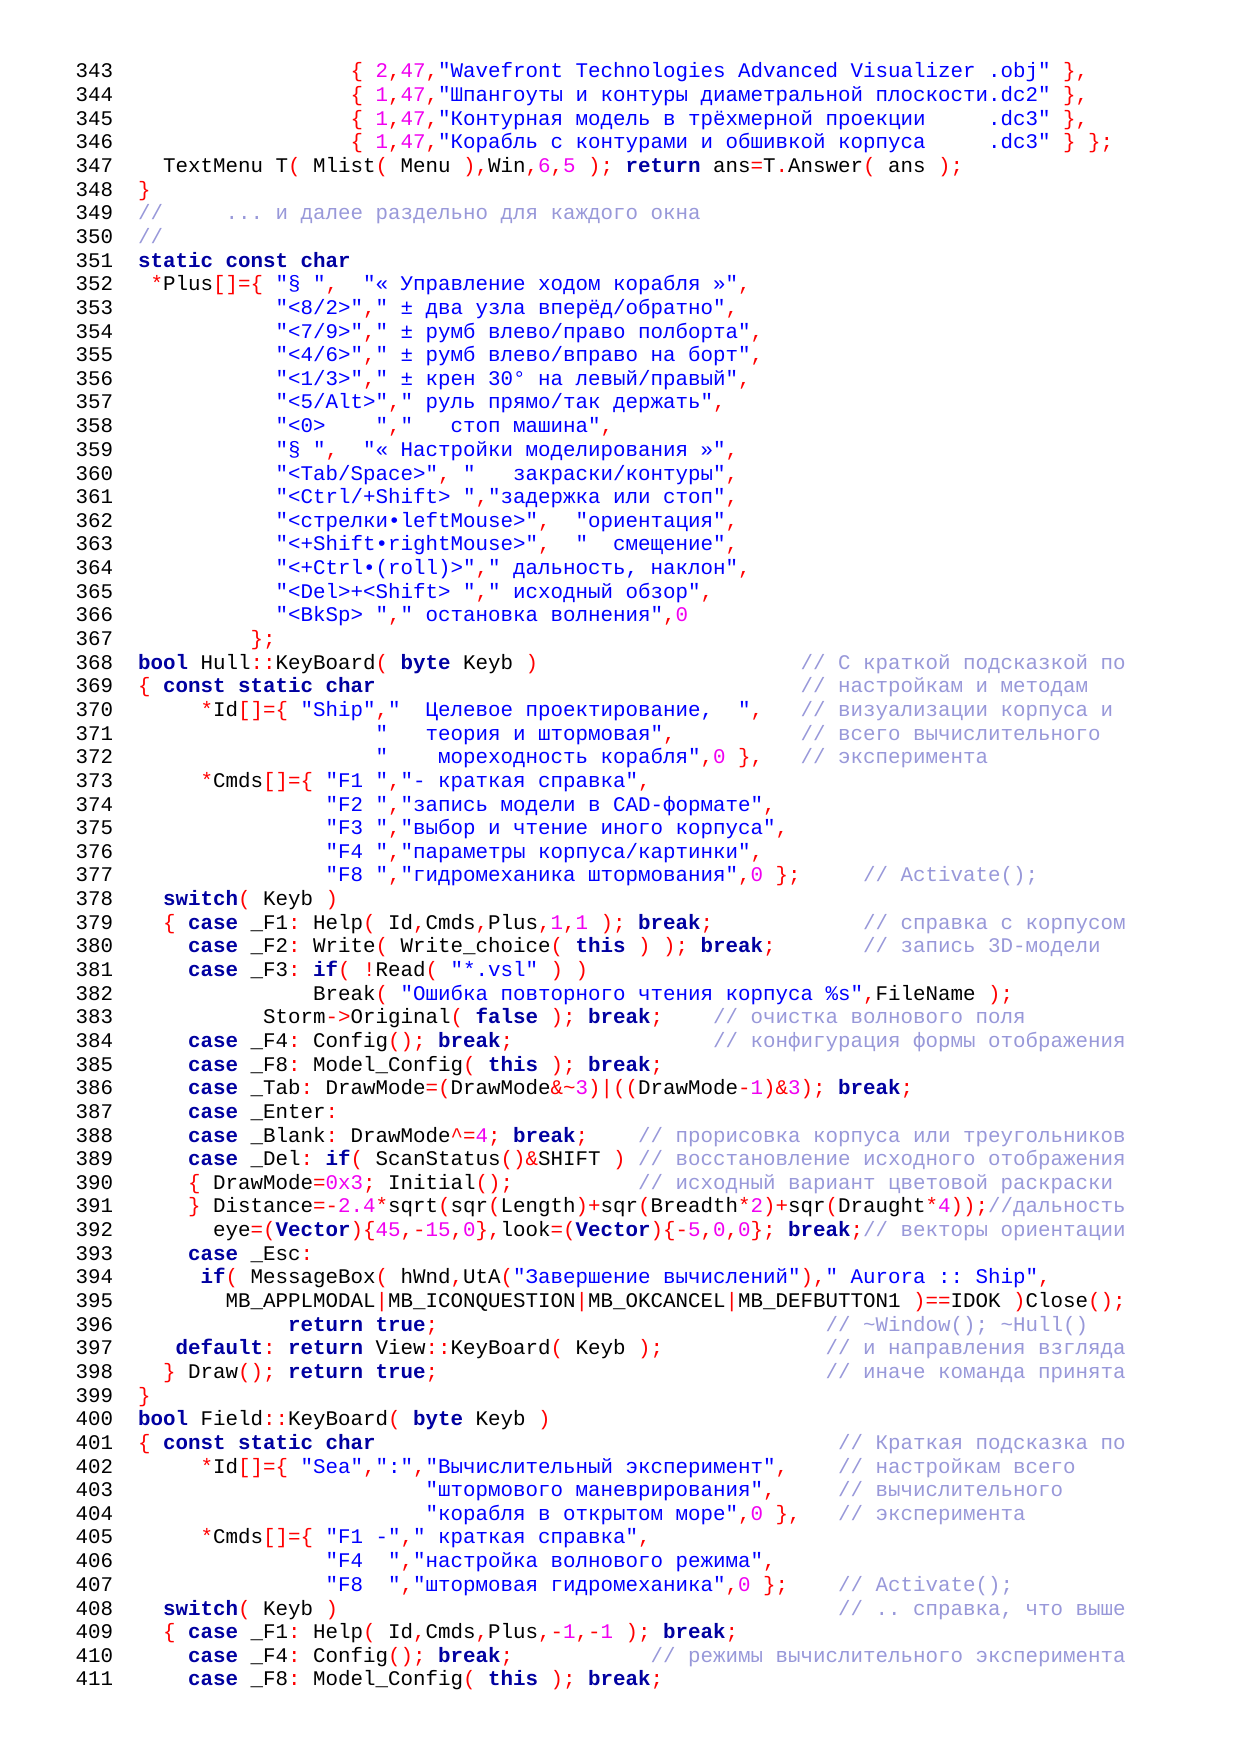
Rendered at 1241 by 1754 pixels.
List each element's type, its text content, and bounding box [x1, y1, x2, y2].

subtitle 378 switch( Keyb ) [75, 888, 263, 912]
subtitle 352 *Plus[]={ "§ ", "« Управление ходом корабля »", [213, 273, 1181, 297]
subtitle 386 case _Tab: DrawMode=(DrawMode&~3)|((DrawMode-1)&3); break; [738, 1077, 1181, 1101]
subtitle 385 case _F8: Model_Config( this ); break; [75, 1054, 250, 1077]
subtitle 392 eye=(Vector){45,-15,0},look=(Vector){-5,0,0}; break;// векторы ориентации [75, 1219, 213, 1243]
subtitle 410 case _F4: Config(); break; // режимы вычислительного эксперимента [75, 1645, 250, 1668]
subtitle 373 *Cmds[]={ "F1 ","- краткая справка", [75, 770, 213, 793]
subtitle 389 case _Del: if( ScanStatus()&SHIFT ) // восстановление исходного отображения [75, 1148, 250, 1172]
subtitle 398 } Draw(); return true; // иначе команда принята [238, 1361, 1181, 1385]
subtitle 346 { 1,47,"Корабль с контурами и обшивкой корпуса .dc3" } }; [75, 131, 1181, 155]
subtitle 393 case _Esc: [300, 1243, 1181, 1266]
subtitle 368 bool Hull::KeyBoard( byte Keyb ) // С краткой подсказкой по [75, 652, 200, 675]
subtitle 405 *Cmds[]={ "F1 -"," краткая справка", [75, 1527, 213, 1550]
subtitle 386 case _Tab: DrawMode=(DrawMode&~3)|((DrawMode-1)&3); break; [75, 1077, 250, 1101]
subtitle 374 "F2 ","запись модели в CAD-формате", [75, 793, 1181, 817]
subtitle 383 Storm->Original( false ); break; // очистка волнового поля [75, 1006, 263, 1030]
subtitle 371 " теория и штормовая", // всего вычислительного [75, 723, 1181, 746]
subtitle 360 "<Tab/Space>", " закраски/контуры", [75, 462, 1181, 486]
subtitle 408 switch( Keyb ) // .. справка, что выше [75, 1597, 1181, 1621]
subtitle 382 Break( "Ошибка повторного чтения корпуса %s",FileName ); [375, 983, 875, 1006]
subtitle 356 "<1/3>"," ± крен 30° на левый/правый", [75, 368, 1181, 392]
subtitle 397 default: return View::KeyBoard( Keyb ); // и направления взгляда [75, 1337, 1181, 1361]
subtitle 382 Break( "Ошибка повторного чтения корпуса %s",FileName ); [75, 983, 313, 1006]
subtitle 372 " мореходность корабля",0 }, // эксперимента [75, 746, 1181, 770]
subtitle 405 *Cmds[]={ "F1 -"," краткая справка", [263, 1527, 1181, 1550]
subtitle 358 "<0> "," стоп машина", [75, 415, 1181, 439]
subtitle 381 case _F3: if( !Read( "*.vsl" ) ) [425, 959, 1181, 983]
subtitle 403 "штормового маневрирования", // вычислительного [75, 1479, 1181, 1503]
subtitle 348 } [75, 179, 1181, 202]
subtitle 389 case _Del: if( ScanStatus()&SHIFT ) // восстановление исходного отображения [300, 1148, 375, 1172]
subtitle 388 case _Blank: DrawMode^=4; break; // прорисовка корпуса или треугольников [75, 1124, 1181, 1148]
subtitle 384 case _F4: Config(); break; // конфигурация формы отображения [75, 1030, 250, 1054]
subtitle 367 }; [75, 628, 1181, 652]
subtitle 385 case _F8: Model_Config( this ); break; [463, 1054, 1181, 1077]
subtitle 357 "<5/Alt>"," руль прямо/так держать", [75, 392, 1181, 415]
subtitle 400 bool Field::KeyBoard( byte Keyb ) [538, 1408, 1181, 1432]
subtitle 343 { 2,47,"Wavefront Technologies Advanced Visualizer .obj" }, [75, 61, 1181, 84]
subtitle 347 TextMenu T( Mlist( Menu ),Win,6,5 ); return ans=T.Answer( ans ); [938, 155, 1181, 179]
subtitle 347 TextMenu T( Mlist( Menu ),Win,6,5 ); return ans=T.Answer( ans ); [525, 155, 713, 179]
subtitle 398 } Draw(); return true; // иначе команда принята [75, 1361, 188, 1385]
subtitle 387 case _Enter: [75, 1101, 250, 1124]
subtitle 352 *Plus[]={ "§ ", "« Управление ходом корабля »", [75, 273, 163, 297]
subtitle 379 { case _F1: Help( Id,Cmds,Plus,1,1 ); break; // справка с корпусом [538, 912, 1181, 935]
subtitle 387 case _Enter: [325, 1101, 1181, 1124]
subtitle 344 { 1,47,"Шпангоуты и контуры диаметральной плоскости.dc2" }, [75, 84, 1181, 108]
subtitle 390 { DrawMode=0x3; Initial(); // исходный вариант цветовой раскраски [313, 1172, 388, 1196]
subtitle 394 if( MessageBox( hWnd,UtA("Завершение вычислений")," Aurora :: Ship", [500, 1266, 1181, 1290]
subtitle 366 "<BkSp> "," остановка волнения",0 [75, 604, 1181, 628]
subtitle 380 case _F2: Write( Write_choice( this ) ); break; // запись 3D-модели [550, 935, 1181, 959]
subtitle 409 { case _F1: Help( Id,Cmds,Plus,-1,-1 ); break; [538, 1621, 1181, 1645]
subtitle 407 "F8 ","штормовая гидромеханика",0 }; // Activate(); [75, 1574, 1181, 1597]
subtitle 392 eye=(Vector){45,-15,0},look=(Vector){-5,0,0}; break;// векторы ориентации [250, 1219, 500, 1243]
subtitle 364 "<+Ctrl•(roll)>"," дальность, наклон", [75, 557, 1181, 581]
subtitle 401 { const static char // Краткая подсказка по [75, 1432, 1181, 1456]
subtitle 378 switch( Keyb ) [325, 888, 1181, 912]
subtitle 380 case _F2: Write( Write_choice( this ) ); break; // запись 3D-модели [75, 935, 250, 959]
subtitle 365 "<Del>+<Shift> "," исходный обзор", [75, 581, 1181, 604]
subtitle 370 *Id[]={ "Ship"," Целевое проектирование, ", // визуализации корпуса и [238, 699, 1181, 723]
subtitle 393 case _Esc: [75, 1243, 250, 1266]
subtitle 377 "F8 ","гидромеханика штормования",0 }; // Activate(); [75, 864, 1181, 888]
subtitle 363 "<+Shift•rightMouse>", " смещение", [75, 533, 1181, 557]
subtitle 400 bool Field::KeyBoard( byte Keyb ) [388, 1408, 475, 1432]
subtitle 349 // ... и далее раздельно для каждого окна [75, 202, 1181, 226]
subtitle 391 } Distance=-2.4*sqrt(sqr(Length)+sqr(Breadth*2)+sqr(Draught*4));//дальность [313, 1196, 388, 1219]
subtitle 354 "<7/9>"," ± румб влево/право полборта", [75, 321, 1181, 344]
subtitle 394 if( MessageBox( hWnd,UtA("Завершение вычислений")," Aurora :: Ship", [75, 1266, 250, 1290]
subtitle 379 { case _F1: Help( Id,Cmds,Plus,1,1 ); break; // справка с корпусом [75, 912, 250, 935]
subtitle 373 *Cmds[]={ "F1 ","- краткая справка", [263, 770, 1181, 793]
subtitle 368 bool Hull::KeyBoard( byte Keyb ) // С краткой подсказкой по [375, 652, 463, 675]
subtitle 381 case _F3: if( !Read( "*.vsl" ) ) [288, 959, 375, 983]
subtitle 383 Storm->Original( false ); break; // очистка волнового поля [450, 1006, 1181, 1030]
subtitle 410 case _F4: Config(); break; // режимы вычислительного эксперимента [388, 1645, 1181, 1668]
subtitle 386 case _Tab: DrawMode=(DrawMode&~3)|((DrawMode-1)&3); break; [550, 1077, 638, 1101]
subtitle 391 } Distance=-2.4*sqrt(sqr(Length)+sqr(Breadth*2)+sqr(Draught*4));//дальность [75, 1196, 213, 1219]
subtitle 402 *Id[]={ "Sea",":","Вычислительный эксперимент", // настройкам всего [238, 1456, 1181, 1479]
subtitle 399 } [75, 1385, 1181, 1408]
subtitle 370 *Id[]={ "Ship"," Целевое проектирование, ", // визуализации корпуса и [75, 699, 213, 723]
subtitle 376 "F4 ","параметры корпуса/картинки", [75, 841, 1181, 864]
subtitle 391 } Distance=-2.4*sqrt(sqr(Length)+sqr(Breadth*2)+sqr(Draught*4));//дальность [925, 1196, 1181, 1219]
subtitle 382 Break( "Ошибка повторного чтения корпуса %s",FileName ); [988, 983, 1181, 1006]
subtitle 359 "§ ", "« Настройки моделирования »", [75, 439, 1181, 462]
subtitle 345 { 1,47,"Контурная модель в трёхмерной проекции .dc3" }, [75, 108, 1181, 131]
subtitle 390 { DrawMode=0x3; Initial(); // исходный вариант цветовой раскраски [475, 1172, 1181, 1196]
subtitle 369 { const static char // настройкам и методам [75, 675, 1181, 699]
subtitle 396 return true; // ~Window(); ~Hull() [75, 1314, 1181, 1337]
subtitle 389 case _Del: if( ScanStatus()&SHIFT ) // восстановление исходного отображения [613, 1148, 1181, 1172]
subtitle 402 *Id[]={ "Sea",":","Вычислительный эксперимент", // настройкам всего [75, 1456, 213, 1479]
subtitle 400 bool Field::KeyBoard( byte Keyb ) [75, 1408, 200, 1432]
subtitle 409 { case _F1: Help( Id,Cmds,Plus,-1,-1 ); break; [75, 1621, 250, 1645]
subtitle 353 "<8/2>"," ± два узла вперёд/обратно", [75, 297, 1181, 321]
subtitle 384 case _F4: Config(); break; // конфигурация формы отображения [388, 1030, 1181, 1054]
subtitle 362 "<стрелки•leftMouse>", "ориентация", [75, 510, 1181, 533]
subtitle 355 "<4/6>"," ± румб влево/вправо на борт", [75, 344, 1181, 368]
subtitle 351 static const char [75, 250, 1181, 273]
subtitle 361 "<Ctrl/+Shift> ","задержка или стоп", [75, 486, 1181, 510]
subtitle 404 "корабля в открытом море",0 }, // эксперимента [75, 1503, 1181, 1527]
subtitle 368 bool Hull::KeyBoard( byte Keyb ) // С краткой подсказкой по [525, 652, 1181, 675]
subtitle 347 TextMenu T( Mlist( Menu ),Win,6,5 ); return ans=T.Answer( ans ); [75, 155, 163, 179]
subtitle 390 { DrawMode=0x3; Initial(); // исходный вариант цветовой раскраски [75, 1172, 213, 1196]
subtitle 381 case _F3: if( !Read( "*.vsl" ) ) [75, 959, 250, 983]
subtitle 406 "F4 ","настройка волнового режима", [75, 1550, 1181, 1574]
subtitle 395 MB_APPLMODAL|MB_ICONQUESTION|MB_OKCANCEL|MB_DEFBUTTON1 )==IDOK )Close(); [1088, 1290, 1181, 1314]
subtitle 392 eye=(Vector){45,-15,0},look=(Vector){-5,0,0}; break;// векторы ориентации [550, 1219, 1181, 1243]
subtitle 350 // [75, 226, 1181, 250]
subtitle 395 MB_APPLMODAL|MB_ICONQUESTION|MB_OKCANCEL|MB_DEFBUTTON1 )==IDOK )Close(); [75, 1290, 225, 1314]
subtitle 411 case _F8: Model_Config( this ); break; [75, 1668, 1181, 1692]
subtitle 375 "F3 ","выбор и чтение иного корпуса", [75, 817, 1181, 841]
